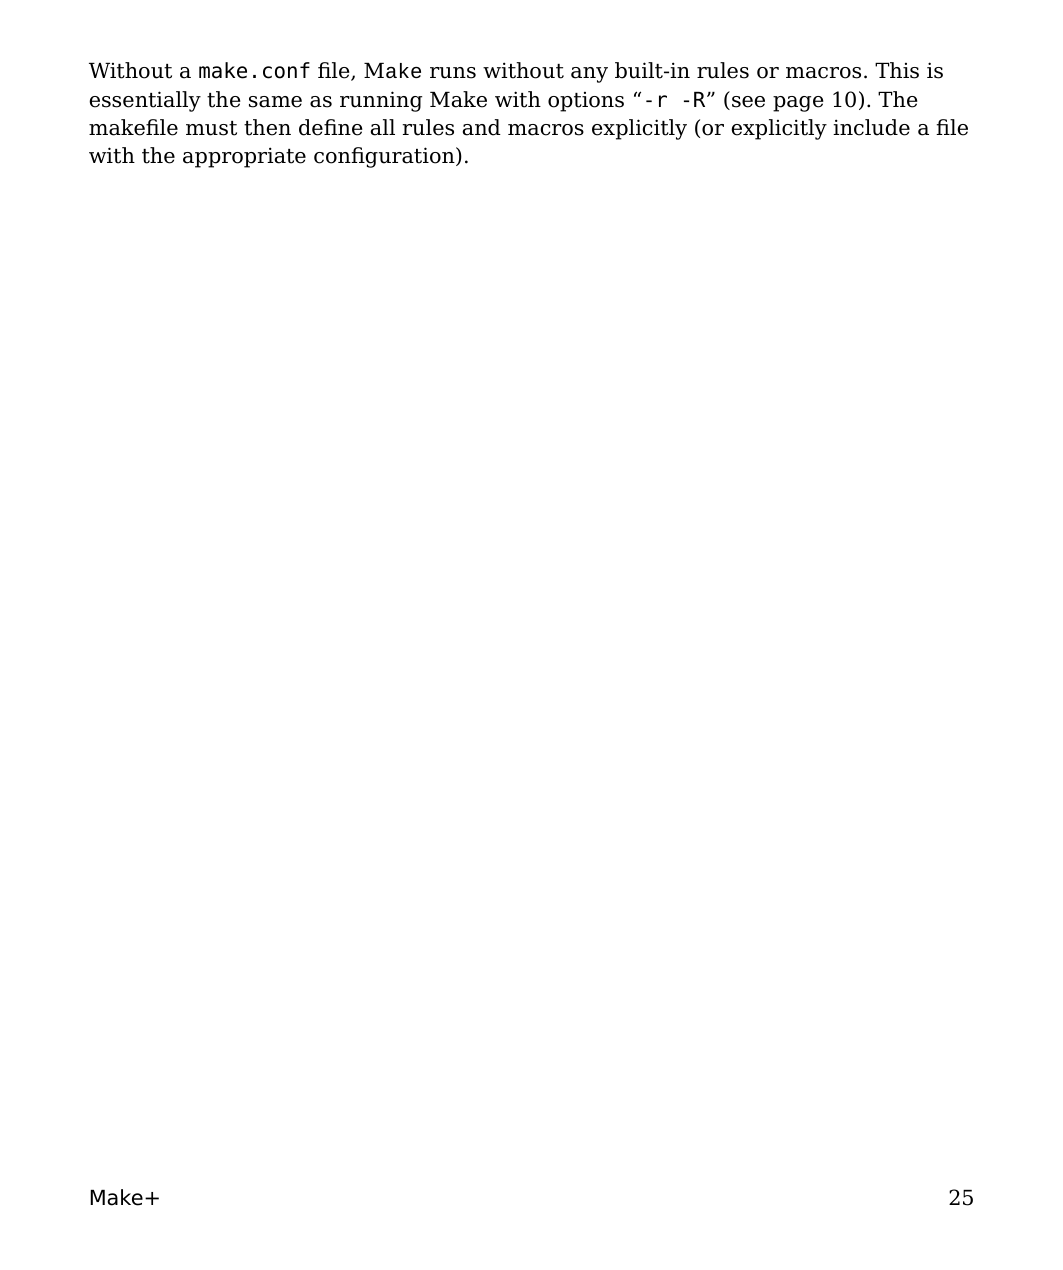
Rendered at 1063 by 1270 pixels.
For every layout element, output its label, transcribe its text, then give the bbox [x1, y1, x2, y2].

text Without a make.conf file, Make runs without any built-in rules or macros. This is essentially the same as running Make with options “-r -R” (see page 9). The makefile must then define all rules and macros explicitly (or explicitly include a file with the appropriate configuration). [88, 59, 974, 168]
